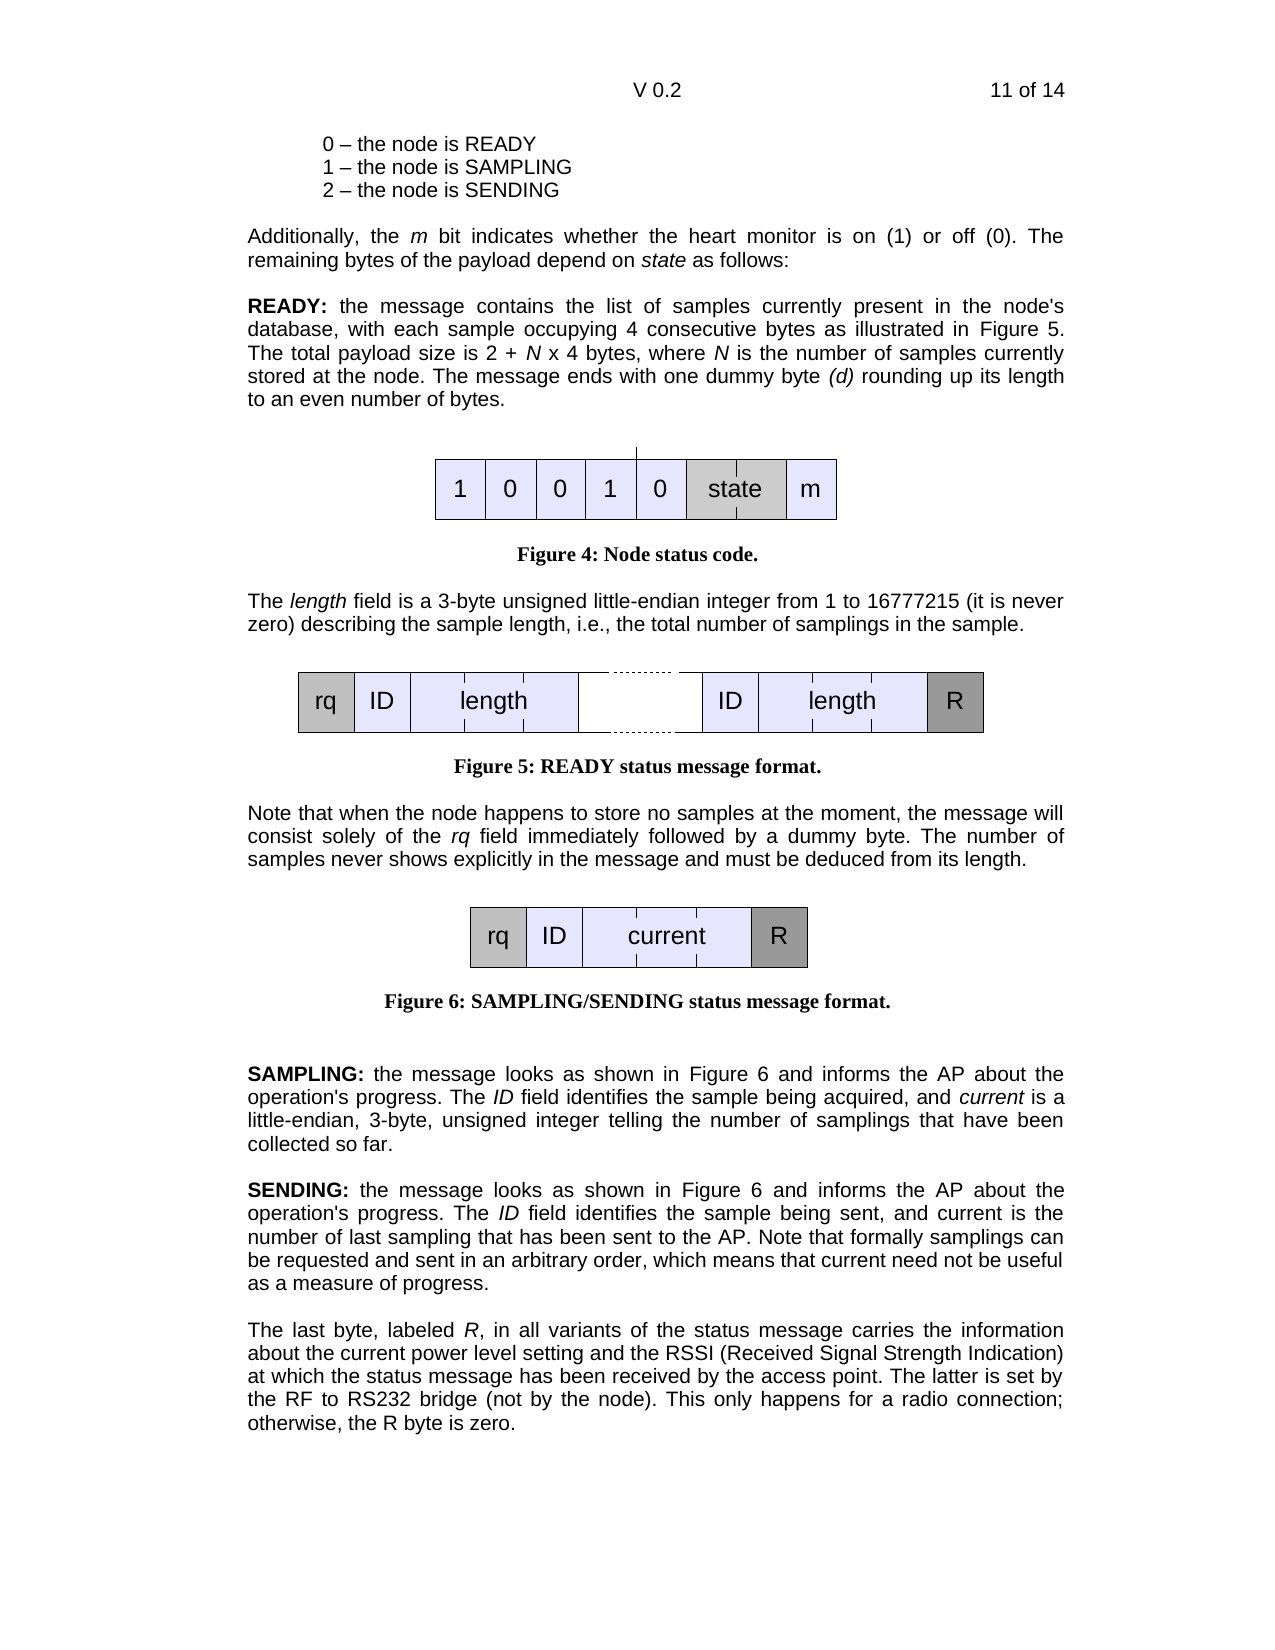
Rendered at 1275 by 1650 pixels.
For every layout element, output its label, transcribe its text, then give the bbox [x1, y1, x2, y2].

text SAMPLING: the message looks as shown in Figure 6 and informs the AP about the operation's progress. The ID field identifies the sample being acquired, and current is a little-endian, 3-byte, unsigned integer telling the number of samplings that have been collected so far. [247, 1063, 1065, 1156]
text 0 – the node is READY [247, 132, 1065, 155]
text The last byte, labeled R, in all variants of the status message carries the information about the current power level setting and the RSSI (Received Signal Strength Indication) at which the status message has been received by the access point. The latter is set by the RF to RS232 bridge (not by the node). This only happens for a radio connection; otherwise, the R byte is zero. [247, 1318, 1065, 1434]
text Figure 4: Node status code. [431, 447, 844, 566]
text SENDING: the message looks as shown in Figure 6 and informs the AP about the operation's progress. The ID field identifies the sample being sent, and current is the number of last sampling that has been sent to the AP. Note that formally samplings can be requested and sent in an arbitrary order, which means that current need not be useful as a measure of progress. [247, 1179, 1065, 1295]
text 1 – the node is SAMPLING [247, 155, 1065, 179]
text READY: the message contains the list of samples currently present in the node's database, with each sample occupying 4 consecutive bytes as illustrated in Figure 5. The total payload size is 2 + N x 4 bytes, where N is the number of samples currently stored at the node. The message ends with one dummy byte (d) rounding up its length to an even number of bytes. [247, 295, 1065, 411]
text Note that when the node happens to store no samples at the moment, the message will consist solely of the rq field immediately followed by a dummy byte. The number of samples never shows explicitly in the message and must be deduced from its length. [247, 801, 1065, 871]
text 2 – the node is SENDING [247, 179, 1065, 202]
text Figure 6: SAMPLING/SENDING status message format. [370, 907, 904, 1013]
text Additionally, the m bit indicates whether the heart monitor is on (1) or off (0). The remaining bytes of the payload depend on state as follows: [247, 225, 1065, 272]
text The length field is a 3-byte unsigned little-endian integer from 1 to 16777215 (it is never zero) describing the sample length, i.e., the total number of samplings in the sample. [247, 589, 1065, 636]
text Figure 5: READY status message format. [285, 671, 990, 778]
